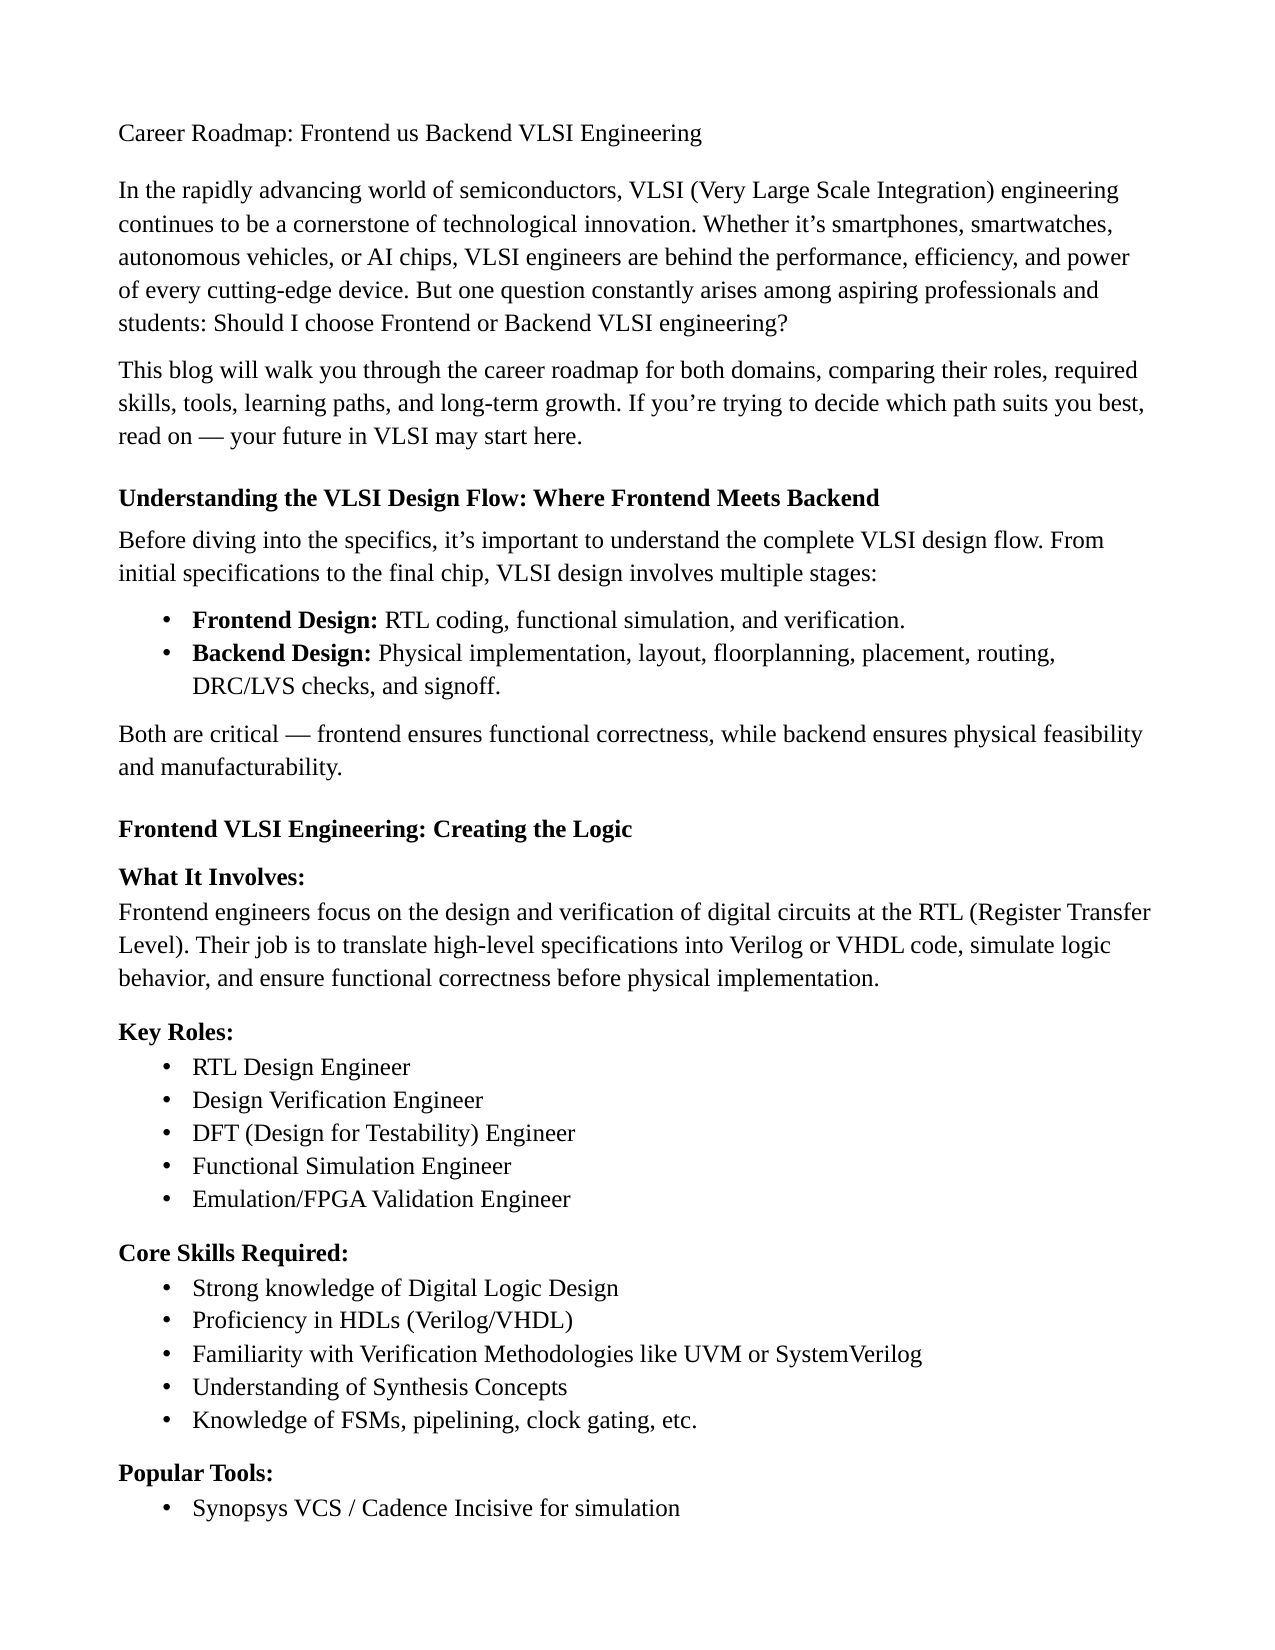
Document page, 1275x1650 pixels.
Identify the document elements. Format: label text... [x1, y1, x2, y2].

list RTL Design Engineer [162, 1052, 1157, 1080]
list Strong knowledge of Digital Logic Design [162, 1273, 1157, 1301]
list DFT (Design for Testability) Engineer [162, 1118, 1157, 1146]
list Backend Design: Physical implementation, layout, floorplanning, placement, routing, DRC/LVS checks, and signoff. [162, 638, 1157, 700]
subtitle Frontend VLSI Engineering: Creating the Logic [118, 814, 1157, 843]
text Frontend engineers focus on the design and verification of digital circuits at the RTL (Register Transfer Level). Their job is to translate high-level specifications into Verilog or VHDL code, simulate logic behavior, and ensure functional correctness before physical implementation. [118, 897, 1157, 992]
subtitle Key Roles: [118, 1017, 1157, 1045]
text Career Roadmap: Frontend us Backend VLSI Engineering [118, 118, 1157, 147]
subtitle Core Skills Required: [118, 1238, 1157, 1266]
list Frontend Design: RTL coding, functional simulation, and verification. [162, 605, 1157, 634]
list Synopsys VCS / Cadence Incisive for simulation [162, 1493, 1157, 1522]
text Before diving into the specifics, it’s important to understand the complete VLSI design flow. From initial specifications to the final chip, VLSI design involves multiple stages: [118, 525, 1157, 587]
subtitle What It Involves: [118, 862, 1157, 891]
list Emulation/FPGA Validation Engineer [162, 1184, 1157, 1212]
subtitle Understanding the VLSI Design Flow: Where Frontend Meets Backend [118, 483, 1157, 512]
list Design Verification Engineer [162, 1085, 1157, 1113]
list Familiarity with Verification Methodologies like UVM or SystemVerilog [162, 1339, 1157, 1367]
subtitle Popular Tools: [118, 1458, 1157, 1487]
list Functional Simulation Engineer [162, 1151, 1157, 1179]
list Understanding of Synthesis Concepts [162, 1372, 1157, 1400]
text Both are critical — frontend ensures functional correctness, while backend ensures physical feasibility and manufacturability. [118, 719, 1157, 781]
text This blog will walk you through the career roadmap for both domains, comparing their roles, required skills, tools, learning paths, and long-term growth. If you’re trying to decide which path suits you best, read on — your future in VLSI may start here. [118, 355, 1157, 450]
list Knowledge of FSMs, pipelining, clock gating, etc. [162, 1405, 1157, 1433]
text In the rapidly advancing world of semiconductors, VLSI (Very Large Scale Integration) engineering continues to be a cornerstone of technological innovation. Whether it’s smartphones, smartwatches, autonomous vehicles, or AI chips, VLSI engineers are behind the performance, efficiency, and power of every cutting-edge device. But one question constantly arises among aspiring professionals and students: Should I choose Frontend or Backend VLSI engineering? [118, 176, 1157, 336]
list Proficiency in HDLs (Verilog/VHDL) [162, 1306, 1157, 1334]
